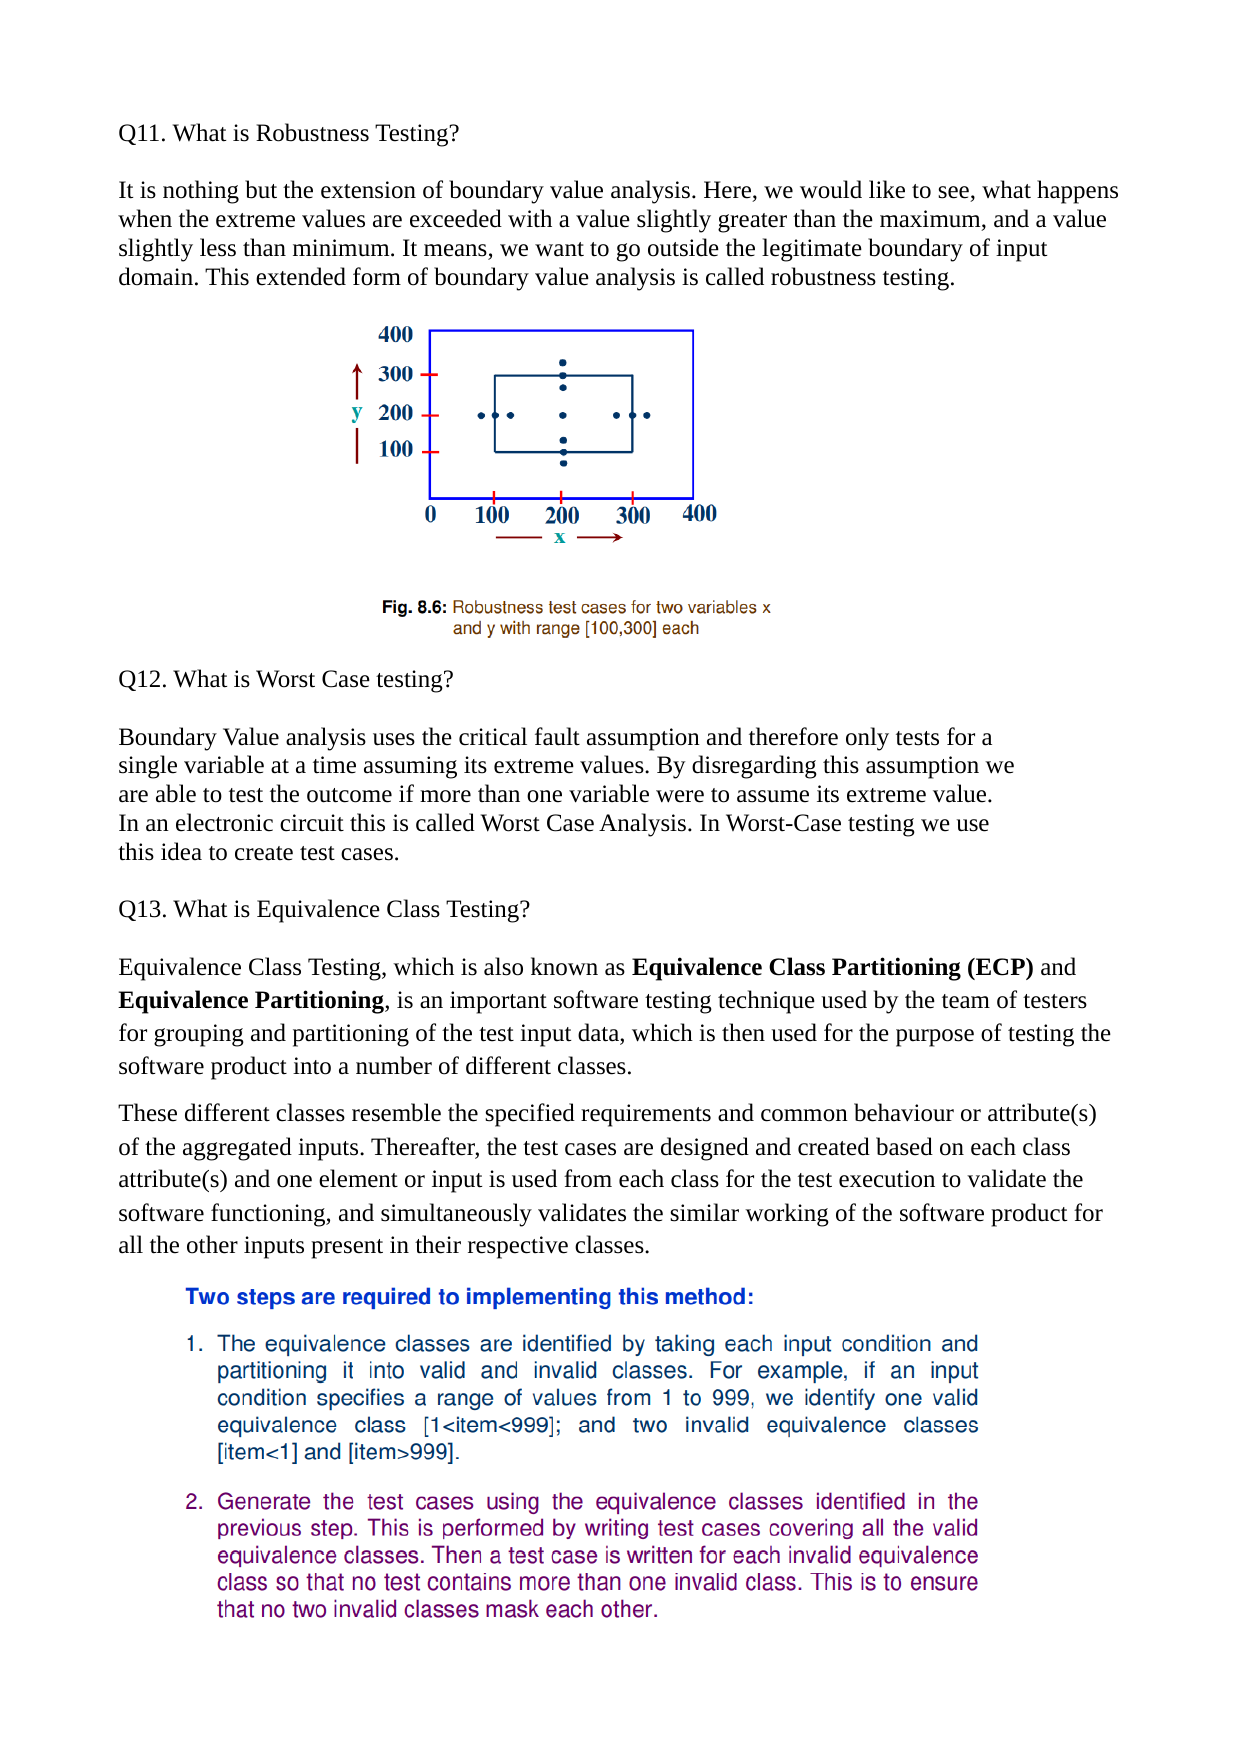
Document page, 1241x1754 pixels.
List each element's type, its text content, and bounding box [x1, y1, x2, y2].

text single variable at a time assuming its extreme values. By disregarding this assumption we [118, 751, 1122, 779]
picture [342, 316, 777, 641]
text Q11. What is Robustness Testing? [118, 118, 1122, 147]
text this idea to create test cases. [118, 837, 1122, 866]
text Q12. What is Worst Case testing? [118, 664, 1122, 693]
text Equivalence Class Testing, which is also known as Equivalence Class Partitioning (ECP) and Equivalence Partitioning, is an important software testing technique used by the team of testers for grouping and partitioning of the test input data, which is then used for the purpose of testing the software product into a number of different classes. [118, 952, 1122, 1080]
text Boundary Value analysis uses the critical fault assumption and therefore only tests for a [118, 722, 1122, 751]
text are able to test the outcome if more than one variable were to assume its extreme value. [118, 779, 1122, 808]
picture [171, 1284, 989, 1632]
text Q13. What is Equivalence Class Testing? [118, 894, 1122, 923]
text In an electronic circuit this is called Worst Case Analysis. In Worst-Case testing we use [118, 808, 1122, 837]
text It is nothing but the extension of boundary value analysis. Here, we would like to see, what happens when the extreme values are exceeded with a value slightly greater than the maximum, and a value slightly less than minimum. It means, we want to go outside the legitimate boundary of input domain. This extended form of boundary value analysis is called robustness testing. [118, 176, 1122, 291]
text These different classes resemble the specified requirements and common behaviour or attribute(s) of the aggregated inputs. Thereafter, the test cases are designed and created based on each class attribute(s) and one element or input is used from each class for the test execution to validate the software functioning, and simultaneously validates the similar working of the software product for all the other inputs present in their respective classes. [118, 1098, 1122, 1259]
